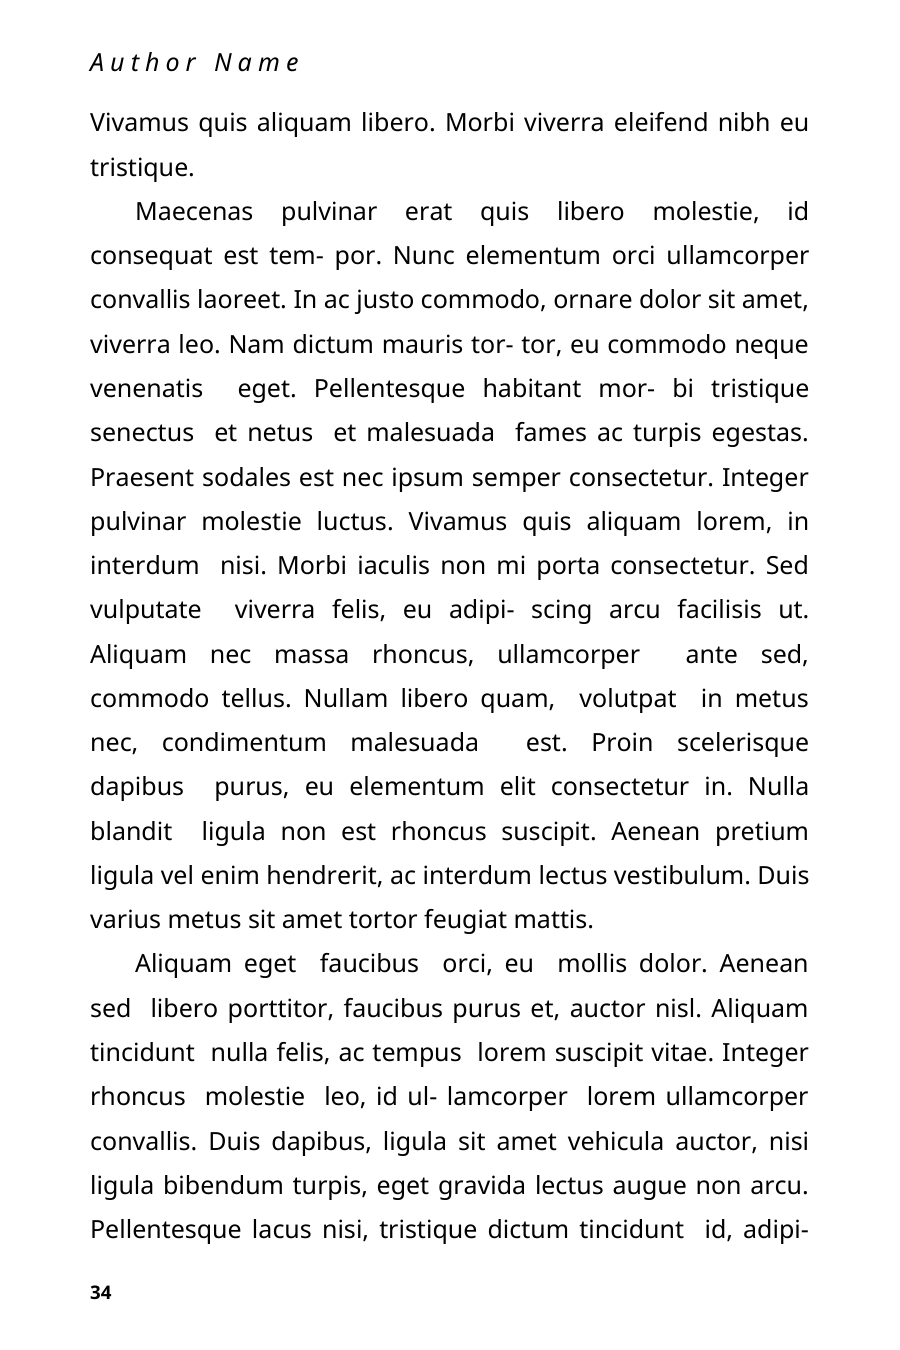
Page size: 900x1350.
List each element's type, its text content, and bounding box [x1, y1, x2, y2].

text Maecenas pulvinar erat quis libero molestie, id consequat est tem- por. Nunc elementum orci ullamcorper convallis laoreet. In ac justo commodo, ornare dolor sit amet, viverra leo. Nam dictum mauris tor- tor, eu commodo neque venenatis eget. Pellentesque habitant mor- bi tristique senectus et netus et malesuada fames ac turpis egestas. Praesent sodales est nec ipsum semper consectetur. Integer pulvinar molestie luctus. Vivamus quis aliquam lorem, in interdum nisi. Morbi iaculis non mi porta consectetur. Sed vulputate viverra felis, eu adipi- scing arcu facilisis ut. Aliquam nec massa rhoncus, ullamcorper ante sed, commodo tellus. Nullam libero quam, volutpat in metus nec, condimentum malesuada est. Proin scelerisque dapibus purus, eu elementum elit consectetur in. Nulla blandit ligula non est rhoncus suscipit. Aenean pretium ligula vel enim hendrerit, ac interdum lectus vestibulum. Duis varius metus sit amet tortor feugiat mattis. [90, 193, 810, 936]
text Vivamus quis aliquam libero. Morbi viverra eleifend nibh eu tristique. [90, 105, 810, 183]
text Aliquam eget faucibus orci, eu mollis dolor. Aenean sed libero porttitor, faucibus purus et, auctor nisl. Aliquam tincidunt nulla felis, ac tempus lorem suscipit vitae. Integer rhoncus molestie leo, id ul- lamcorper lorem ullamcorper convallis. Duis dapibus, ligula sit amet vehicula auctor, nisi ligula bibendum turpis, eget gravida lectus augue non arcu. Pellentesque lacus nisi, tristique dictum tincidunt id, adipi- [90, 946, 810, 1246]
